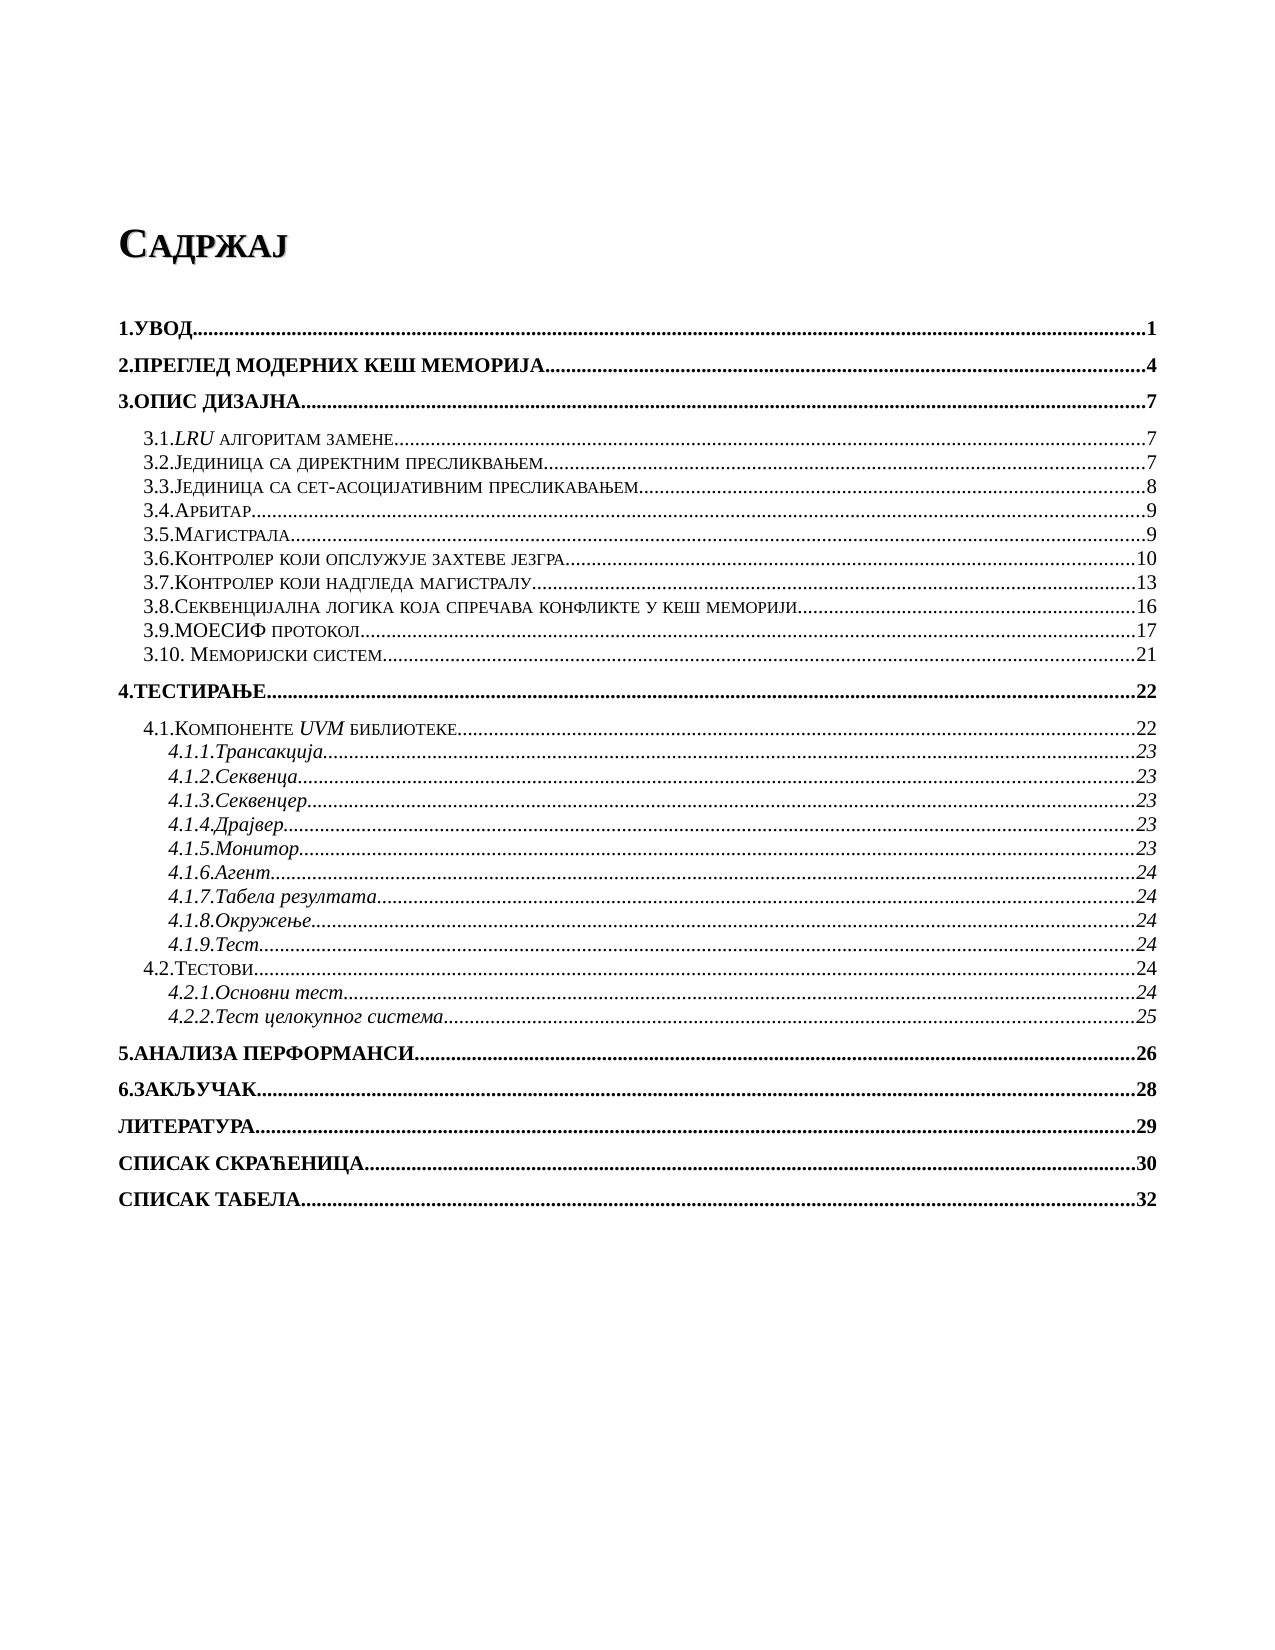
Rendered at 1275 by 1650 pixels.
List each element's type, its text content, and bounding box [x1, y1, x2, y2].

text 4.1.3.Секвенцер 23 [168, 788, 1157, 812]
text 4.1.Компоненте UVM библиотеке 22 [143, 715, 1157, 739]
text 3.3.Јединица са сет-асоцијативним пресликавањем 8 [143, 474, 1157, 498]
text 1.Увод 1 [118, 316, 1157, 340]
text 3.6.Контролер који опслужује захтеве језгра 10 [143, 546, 1157, 570]
text 4.1.7.Табела резултата 24 [168, 884, 1157, 908]
text 4.Тестирање 22 [118, 679, 1157, 703]
text 4.1.8.Окружење 24 [168, 908, 1157, 932]
text 4.2.1.Основни тест 24 [168, 980, 1157, 1004]
text 3.9.МОЕСИФ протокол 17 [143, 618, 1157, 642]
text 4.1.4.Драјвер 23 [168, 812, 1157, 836]
text Литература 29 [118, 1114, 1157, 1138]
text 4.1.2.Секвенца 23 [168, 763, 1157, 788]
text 4.1.6.Aгент 24 [168, 860, 1157, 884]
text 4.1.5.Монитор 23 [168, 836, 1157, 860]
text 3.5.Магистрала 9 [143, 522, 1157, 546]
text 4.2.2.Тест целокупног система 25 [168, 1004, 1157, 1028]
text Садржај [118, 218, 1157, 266]
text 3.2.Јединица са директним пресликвањем 7 [143, 450, 1157, 474]
text 4.1.9.Тест 24 [168, 932, 1157, 956]
text 4.2.Тестови 24 [143, 956, 1157, 980]
text 3.Опис дизајна 7 [118, 389, 1157, 413]
text Списак табела 32 [118, 1187, 1157, 1211]
text Списак скраћеница 30 [118, 1150, 1157, 1174]
text 2.Преглед модерних кеш меморија 4 [118, 353, 1157, 377]
text 3.7.Контролер који надгледа магистралу 13 [143, 570, 1157, 594]
text 4.1.1.Трансакција 23 [168, 739, 1157, 763]
text 3.4.Арбитар 9 [143, 498, 1157, 522]
text 5.Анализа перформанси 26 [118, 1041, 1157, 1065]
text 3.1.LRU алгоритам замене 7 [143, 426, 1157, 450]
text 6.Закључак 28 [118, 1077, 1157, 1101]
text 3.8.Секвенцијална логика која спречава конфликте у кеш меморији 16 [143, 594, 1157, 618]
text 3.10. Меморијски систем 21 [143, 642, 1157, 666]
